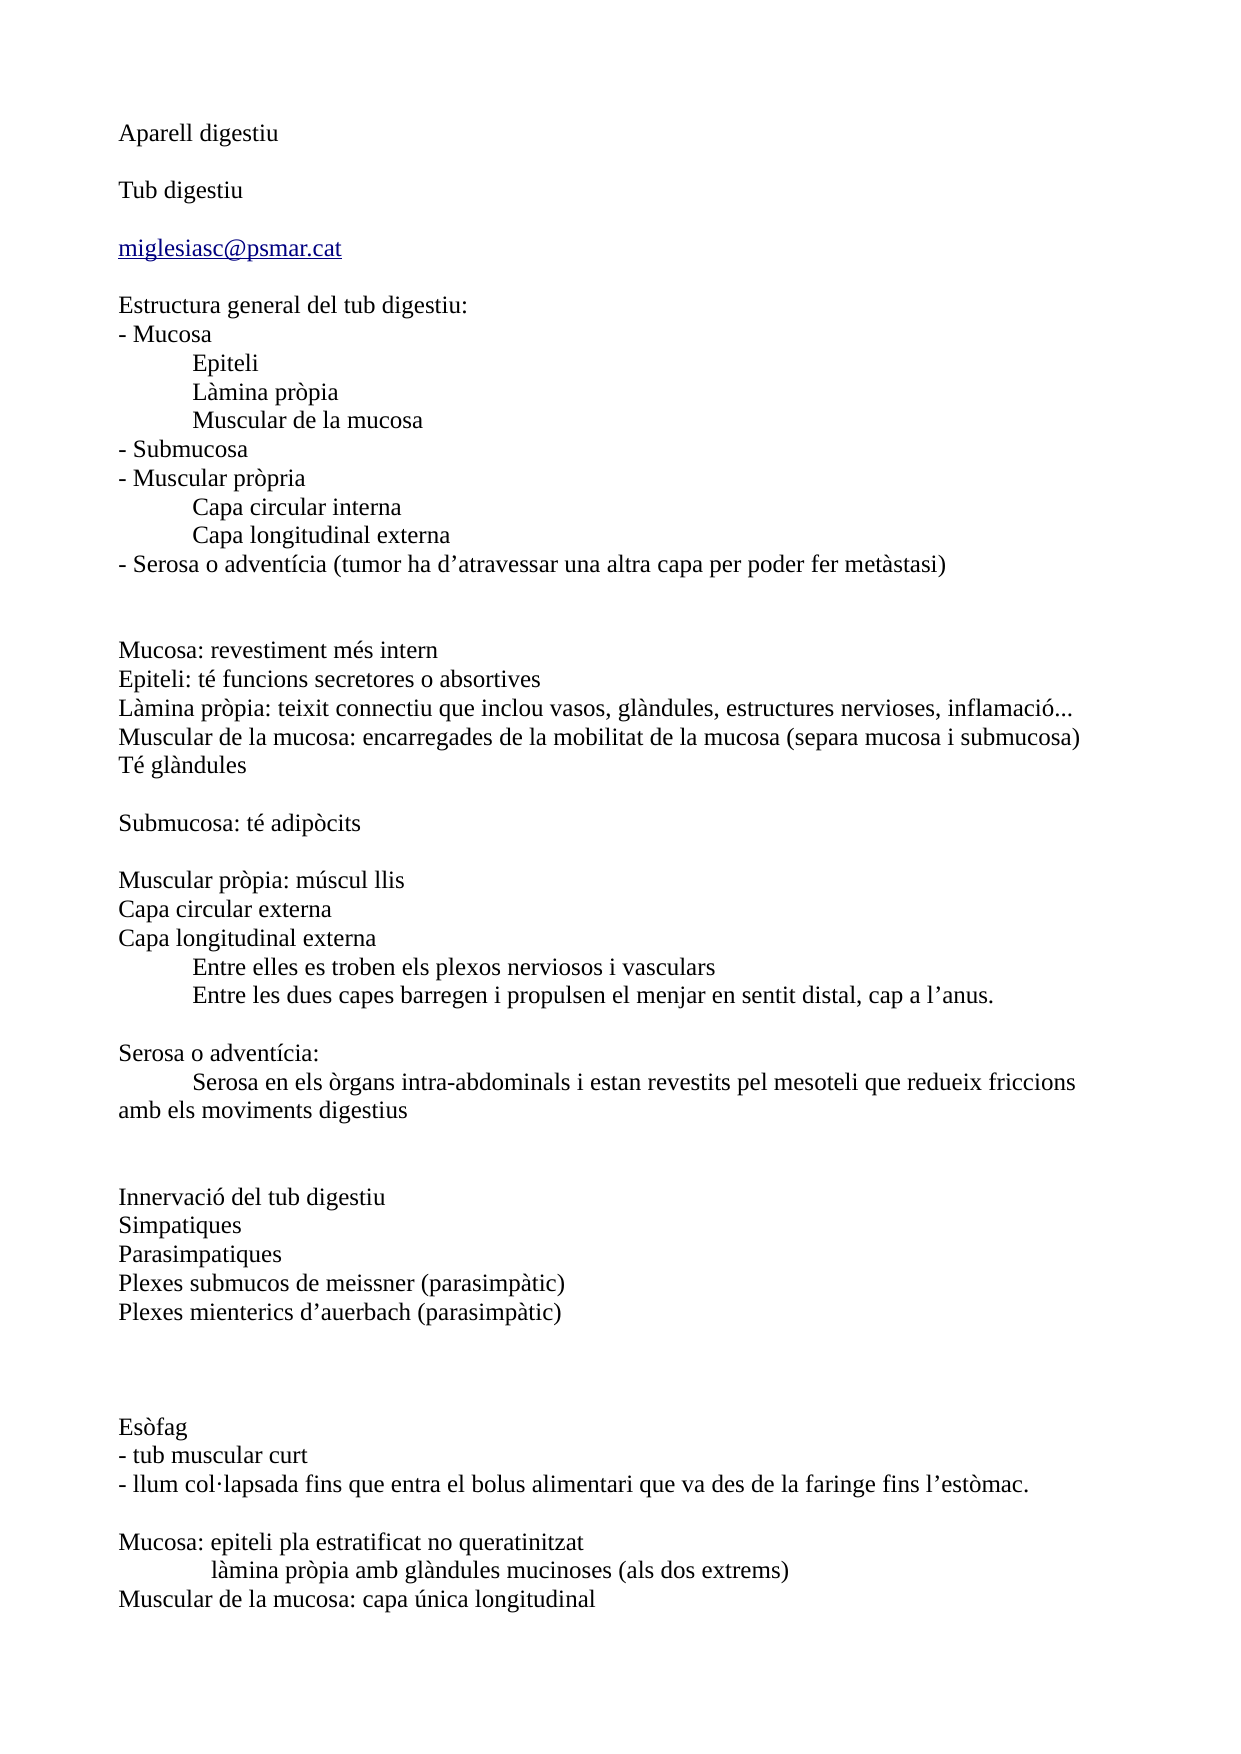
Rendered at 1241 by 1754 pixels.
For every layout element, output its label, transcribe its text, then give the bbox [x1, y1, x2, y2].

text Mucosa: epiteli pla estratificat no queratinitzat [118, 1527, 1122, 1556]
text - Mucosa [118, 319, 1122, 348]
text Esòfag [118, 1412, 1122, 1441]
text Epiteli: té funcions secretores o absortives [118, 664, 1122, 693]
text Simpatiques [118, 1211, 1122, 1239]
text - Serosa o adventícia (tumor ha d’atravessar una altra capa per poder fer metàstasi) [118, 549, 1122, 578]
text Capa circular externa [118, 894, 1122, 923]
text - tub muscular curt [118, 1441, 1122, 1469]
text Plexes mienterics d’auerbach (parasimpàtic) [118, 1297, 1122, 1326]
text - Submucosa [118, 434, 1122, 463]
text Aparell digestiu [118, 118, 1122, 147]
text Entre les dues capes barregen i propulsen el menjar en sentit distal, cap a l’anus. [118, 981, 1122, 1009]
text miglesiasc@psmar.cat [118, 233, 1122, 262]
text Mucosa: revestiment més intern [118, 636, 1122, 664]
text Muscular pròpia: múscul llis [118, 866, 1122, 894]
text Entre elles es troben els plexos nerviosos i vasculars [118, 952, 1122, 981]
text Muscular de la mucosa: encarregades de la mobilitat de la mucosa (separa mucosa i submucosa) [118, 722, 1122, 751]
text Estructura general del tub digestiu: [118, 291, 1122, 319]
text Capa circular interna [118, 492, 1122, 521]
text Tub digestiu [118, 147, 1122, 204]
text Capa longitudinal externa [118, 923, 1122, 952]
text Serosa en els òrgans intra-abdominals i estan revestits pel mesoteli que redueix friccions amb els moviments digestius [118, 1067, 1122, 1124]
text Plexes submucos de meissner (parasimpàtic) [118, 1268, 1122, 1297]
text Làmina pròpia: teixit connectiu que inclou vasos, glàndules, estructures nervioses, inflamació... [118, 693, 1122, 722]
text - Muscular pròpria [118, 463, 1122, 492]
text Parasimpatiques [118, 1239, 1122, 1268]
text Muscular de la mucosa: capa única longitudinal [118, 1584, 1122, 1613]
text Làmina pròpia [118, 377, 1122, 406]
text Capa longitudinal externa [118, 521, 1122, 549]
text - llum col·lapsada fins que entra el bolus alimentari que va des de la faringe fins l’estòmac. [118, 1469, 1122, 1498]
text làmina pròpia amb glàndules mucinoses (als dos extrems) [118, 1556, 1122, 1584]
text Submucosa: té adipòcits [118, 808, 1122, 837]
text Muscular de la mucosa [118, 406, 1122, 434]
text Serosa o adventícia: [118, 1038, 1122, 1067]
text Té glàndules [118, 751, 1122, 779]
text Epiteli [118, 348, 1122, 377]
text Innervació del tub digestiu [118, 1182, 1122, 1211]
